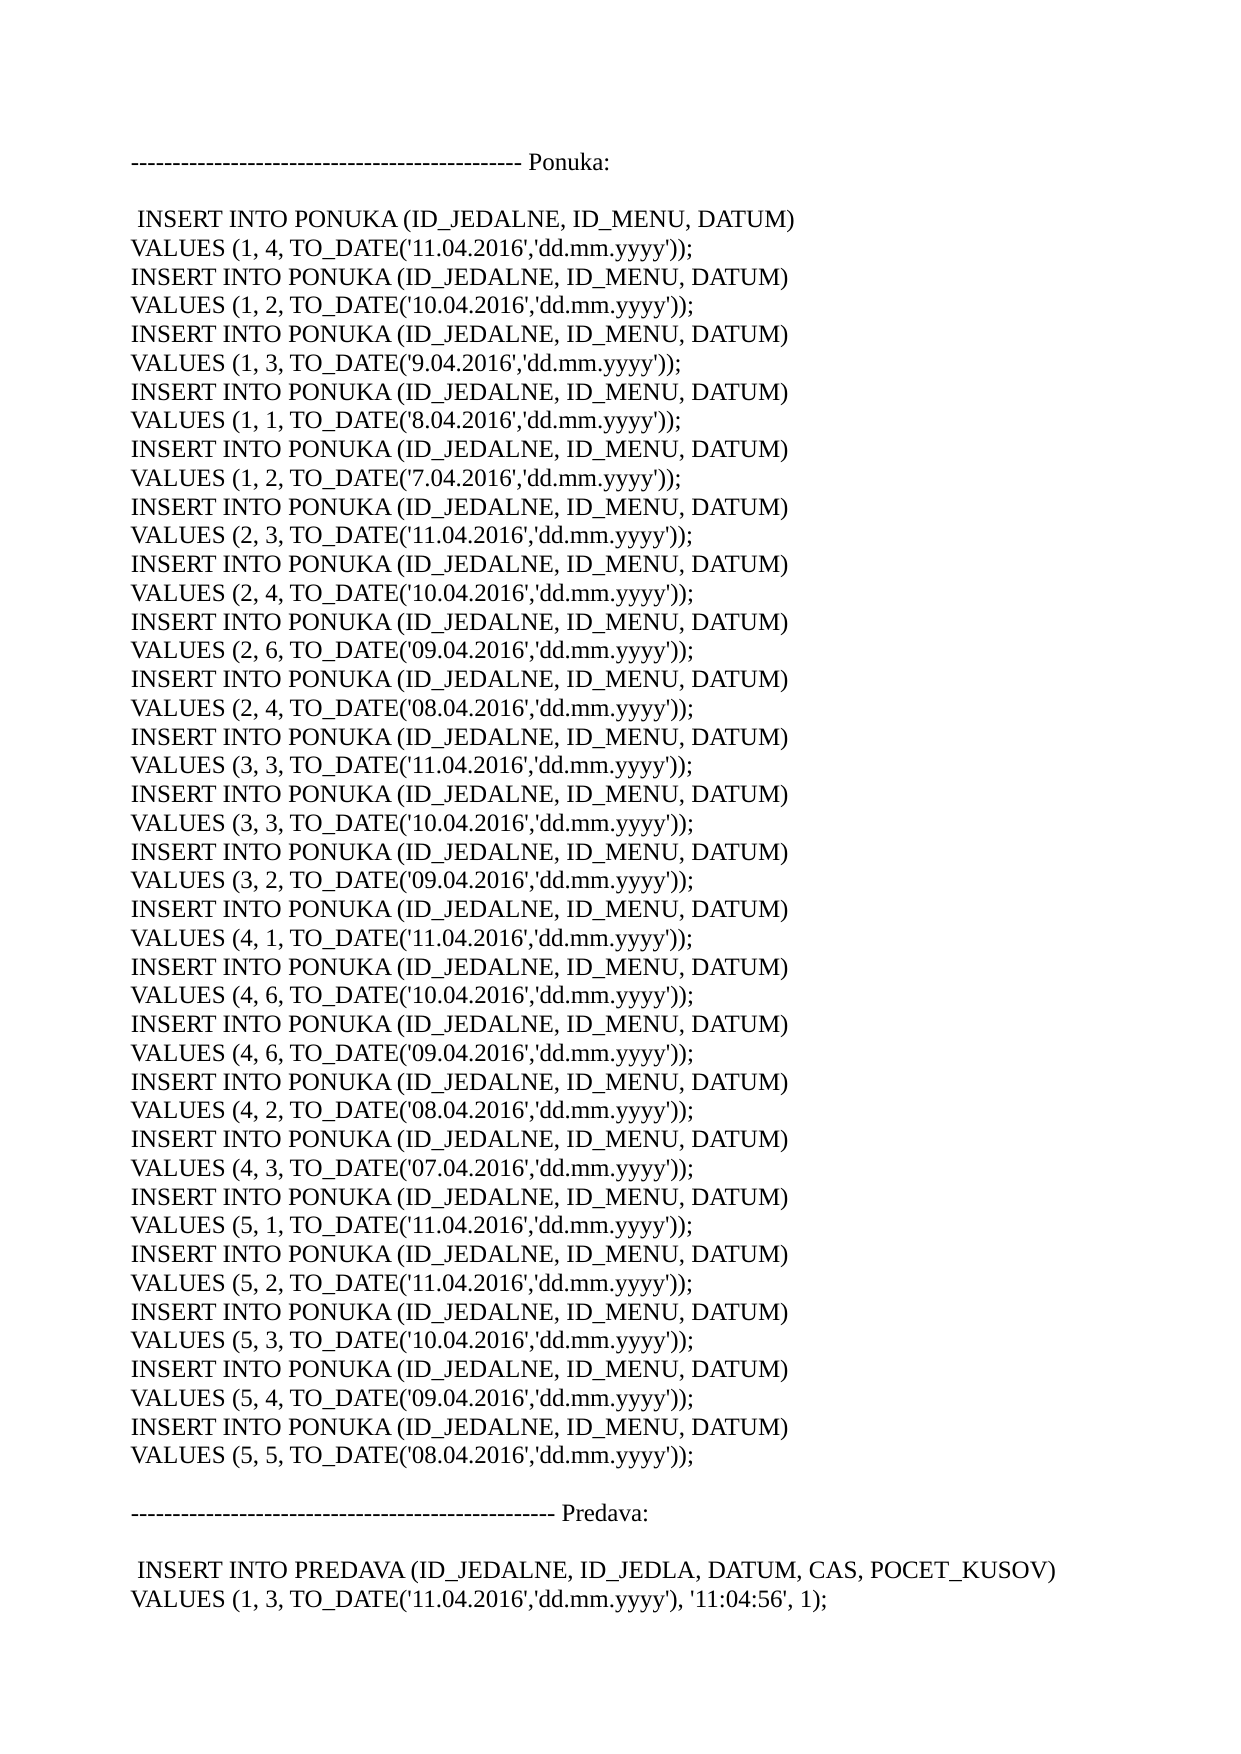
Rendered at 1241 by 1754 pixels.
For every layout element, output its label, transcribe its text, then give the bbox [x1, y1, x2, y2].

text VALUES (5, 5, TO_DATE('08.04.2016','dd.mm.yyyy')); [118, 1441, 1122, 1469]
text VALUES (1, 3, TO_DATE('9.04.2016','dd.mm.yyyy')); [118, 348, 1122, 377]
text VALUES (4, 1, TO_DATE('11.04.2016','dd.mm.yyyy')); [118, 923, 1122, 952]
text INSERT INTO PONUKA (ID_JEDALNE, ID_MENU, DATUM) [118, 1009, 1122, 1038]
text INSERT INTO PONUKA (ID_JEDALNE, ID_MENU, DATUM) [118, 1067, 1122, 1096]
text VALUES (4, 6, TO_DATE('10.04.2016','dd.mm.yyyy')); [118, 981, 1122, 1009]
text VALUES (4, 2, TO_DATE('08.04.2016','dd.mm.yyyy')); [118, 1096, 1122, 1124]
text INSERT INTO PONUKA (ID_JEDALNE, ID_MENU, DATUM) [118, 262, 1122, 291]
text VALUES (2, 4, TO_DATE('08.04.2016','dd.mm.yyyy')); [118, 693, 1122, 722]
text INSERT INTO PONUKA (ID_JEDALNE, ID_MENU, DATUM) [118, 722, 1122, 751]
text ----------------------------------------------- Ponuka: [118, 147, 1122, 176]
text --------------------------------------------------- Predava: [118, 1498, 1122, 1527]
text VALUES (4, 3, TO_DATE('07.04.2016','dd.mm.yyyy')); [118, 1153, 1122, 1182]
text INSERT INTO PONUKA (ID_JEDALNE, ID_MENU, DATUM) [118, 664, 1122, 693]
text VALUES (4, 6, TO_DATE('09.04.2016','dd.mm.yyyy')); [118, 1038, 1122, 1067]
text VALUES (1, 4, TO_DATE('11.04.2016','dd.mm.yyyy')); [118, 233, 1122, 262]
text INSERT INTO PONUKA (ID_JEDALNE, ID_MENU, DATUM) [118, 1297, 1122, 1326]
text VALUES (5, 2, TO_DATE('11.04.2016','dd.mm.yyyy')); [118, 1268, 1122, 1297]
text VALUES (3, 2, TO_DATE('09.04.2016','dd.mm.yyyy')); [118, 866, 1122, 894]
text INSERT INTO PREDAVA (ID_JEDALNE, ID_JEDLA, DATUM, CAS, POCET_KUSOV) [118, 1556, 1122, 1584]
text INSERT INTO PONUKA (ID_JEDALNE, ID_MENU, DATUM) [118, 549, 1122, 578]
text INSERT INTO PONUKA (ID_JEDALNE, ID_MENU, DATUM) [118, 204, 1122, 233]
text INSERT INTO PONUKA (ID_JEDALNE, ID_MENU, DATUM) [118, 837, 1122, 866]
text INSERT INTO PONUKA (ID_JEDALNE, ID_MENU, DATUM) [118, 492, 1122, 521]
text INSERT INTO PONUKA (ID_JEDALNE, ID_MENU, DATUM) [118, 1239, 1122, 1268]
text VALUES (1, 1, TO_DATE('8.04.2016','dd.mm.yyyy')); [118, 406, 1122, 434]
text INSERT INTO PONUKA (ID_JEDALNE, ID_MENU, DATUM) [118, 1124, 1122, 1153]
text VALUES (2, 4, TO_DATE('10.04.2016','dd.mm.yyyy')); [118, 578, 1122, 607]
text VALUES (5, 4, TO_DATE('09.04.2016','dd.mm.yyyy')); [118, 1383, 1122, 1412]
text INSERT INTO PONUKA (ID_JEDALNE, ID_MENU, DATUM) [118, 952, 1122, 981]
text INSERT INTO PONUKA (ID_JEDALNE, ID_MENU, DATUM) [118, 1412, 1122, 1441]
text INSERT INTO PONUKA (ID_JEDALNE, ID_MENU, DATUM) [118, 894, 1122, 923]
text VALUES (5, 3, TO_DATE('10.04.2016','dd.mm.yyyy')); [118, 1326, 1122, 1354]
text INSERT INTO PONUKA (ID_JEDALNE, ID_MENU, DATUM) [118, 779, 1122, 808]
text INSERT INTO PONUKA (ID_JEDALNE, ID_MENU, DATUM) [118, 377, 1122, 406]
text VALUES (2, 3, TO_DATE('11.04.2016','dd.mm.yyyy')); [118, 521, 1122, 549]
text INSERT INTO PONUKA (ID_JEDALNE, ID_MENU, DATUM) [118, 607, 1122, 636]
text INSERT INTO PONUKA (ID_JEDALNE, ID_MENU, DATUM) [118, 319, 1122, 348]
text VALUES (1, 2, TO_DATE('10.04.2016','dd.mm.yyyy')); [118, 291, 1122, 319]
text INSERT INTO PONUKA (ID_JEDALNE, ID_MENU, DATUM) [118, 434, 1122, 463]
text VALUES (1, 3, TO_DATE('11.04.2016','dd.mm.yyyy'), '11:04:56', 1); [118, 1584, 1122, 1613]
text VALUES (2, 6, TO_DATE('09.04.2016','dd.mm.yyyy')); [118, 636, 1122, 664]
text VALUES (1, 2, TO_DATE('7.04.2016','dd.mm.yyyy')); [118, 463, 1122, 492]
text VALUES (5, 1, TO_DATE('11.04.2016','dd.mm.yyyy')); [118, 1211, 1122, 1239]
text INSERT INTO PONUKA (ID_JEDALNE, ID_MENU, DATUM) [118, 1354, 1122, 1383]
text VALUES (3, 3, TO_DATE('10.04.2016','dd.mm.yyyy')); [118, 808, 1122, 837]
text INSERT INTO PONUKA (ID_JEDALNE, ID_MENU, DATUM) [118, 1182, 1122, 1211]
text VALUES (3, 3, TO_DATE('11.04.2016','dd.mm.yyyy')); [118, 751, 1122, 779]
